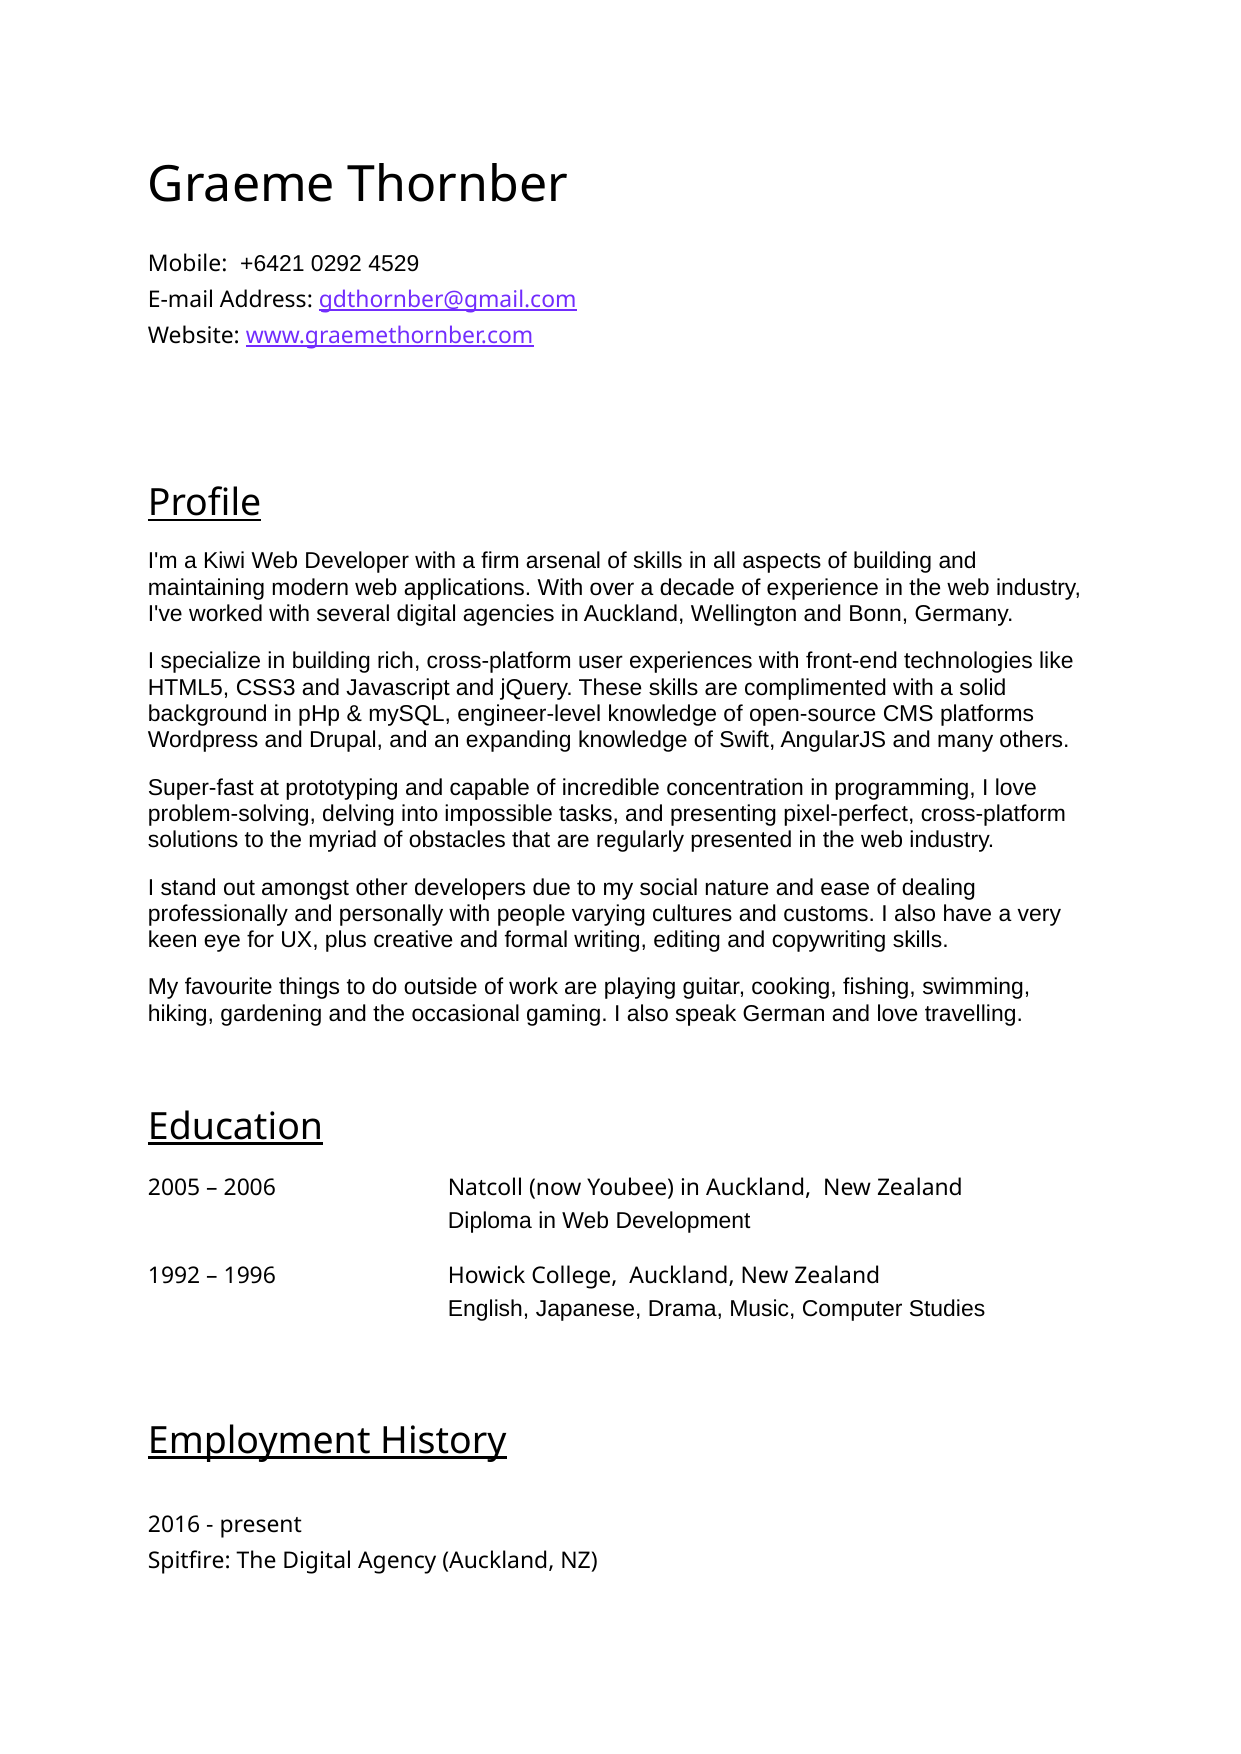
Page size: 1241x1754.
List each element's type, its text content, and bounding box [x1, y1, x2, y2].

text Super-fast at prototyping and capable of incredible concentration in programming, I love problem-solving, delving into impossible tasks, and presenting pixel-perfect, cross-platform solutions to the myriad of obstacles that are regularly presented in the web industry. [148, 773, 1093, 853]
text Graeme Thornber [148, 148, 1093, 216]
text 2005 – 2006 Natcoll (now Youbee) in Auckland, New Zealand [148, 1171, 1093, 1202]
text Mobile: +6421 0292 4529 [148, 247, 1093, 278]
text I'm a Kiwi Web Developer with a firm arsenal of skills in all aspects of building and maintaining modern web applications. With over a decade of experience in the web industry, I've worked with several digital agencies in Auckland, Wellington and Bonn, Germany. [148, 547, 1093, 626]
text Diploma in Web Development [148, 1207, 1093, 1233]
text Website: www.graemethornber.com [148, 319, 1093, 350]
text Spitfire: The Digital Agency (Auckland, NZ) [148, 1543, 1093, 1575]
text Profile [148, 476, 1093, 527]
text Education [148, 1099, 1093, 1150]
text English, Japanese, Drama, Music, Computer Studies [148, 1295, 1093, 1321]
text 2016 - present [148, 1508, 1093, 1539]
text I stand out amongst other developers due to my social nature and ease of dealing professionally and personally with people varying cultures and customs. I also have a very keen eye for UX, plus creative and formal writing, editing and copywriting skills. [148, 873, 1093, 952]
text 1992 – 1996 Howick College, Auckland, New Zealand [148, 1259, 1093, 1290]
text My favourite things to do outside of work are playing guitar, cooking, fishing, swimming, hiking, gardening and the occasional gaming. I also speak German and love travelling. [148, 973, 1093, 1026]
text E-mail Address: gdthornber@gmail.com [148, 283, 1093, 314]
text I specialize in building rich, cross-platform user experiences with front-end technologies like HTML5, CSS3 and Javascript and jQuery. These skills are complimented with a solid background in pHp & mySQL, engineer-level knowledge of open-source CMS platforms Wordpress and Drupal, and an expanding knowledge of Swift, AngularJS and many others. [148, 647, 1093, 753]
text Employment History [148, 1413, 1093, 1464]
